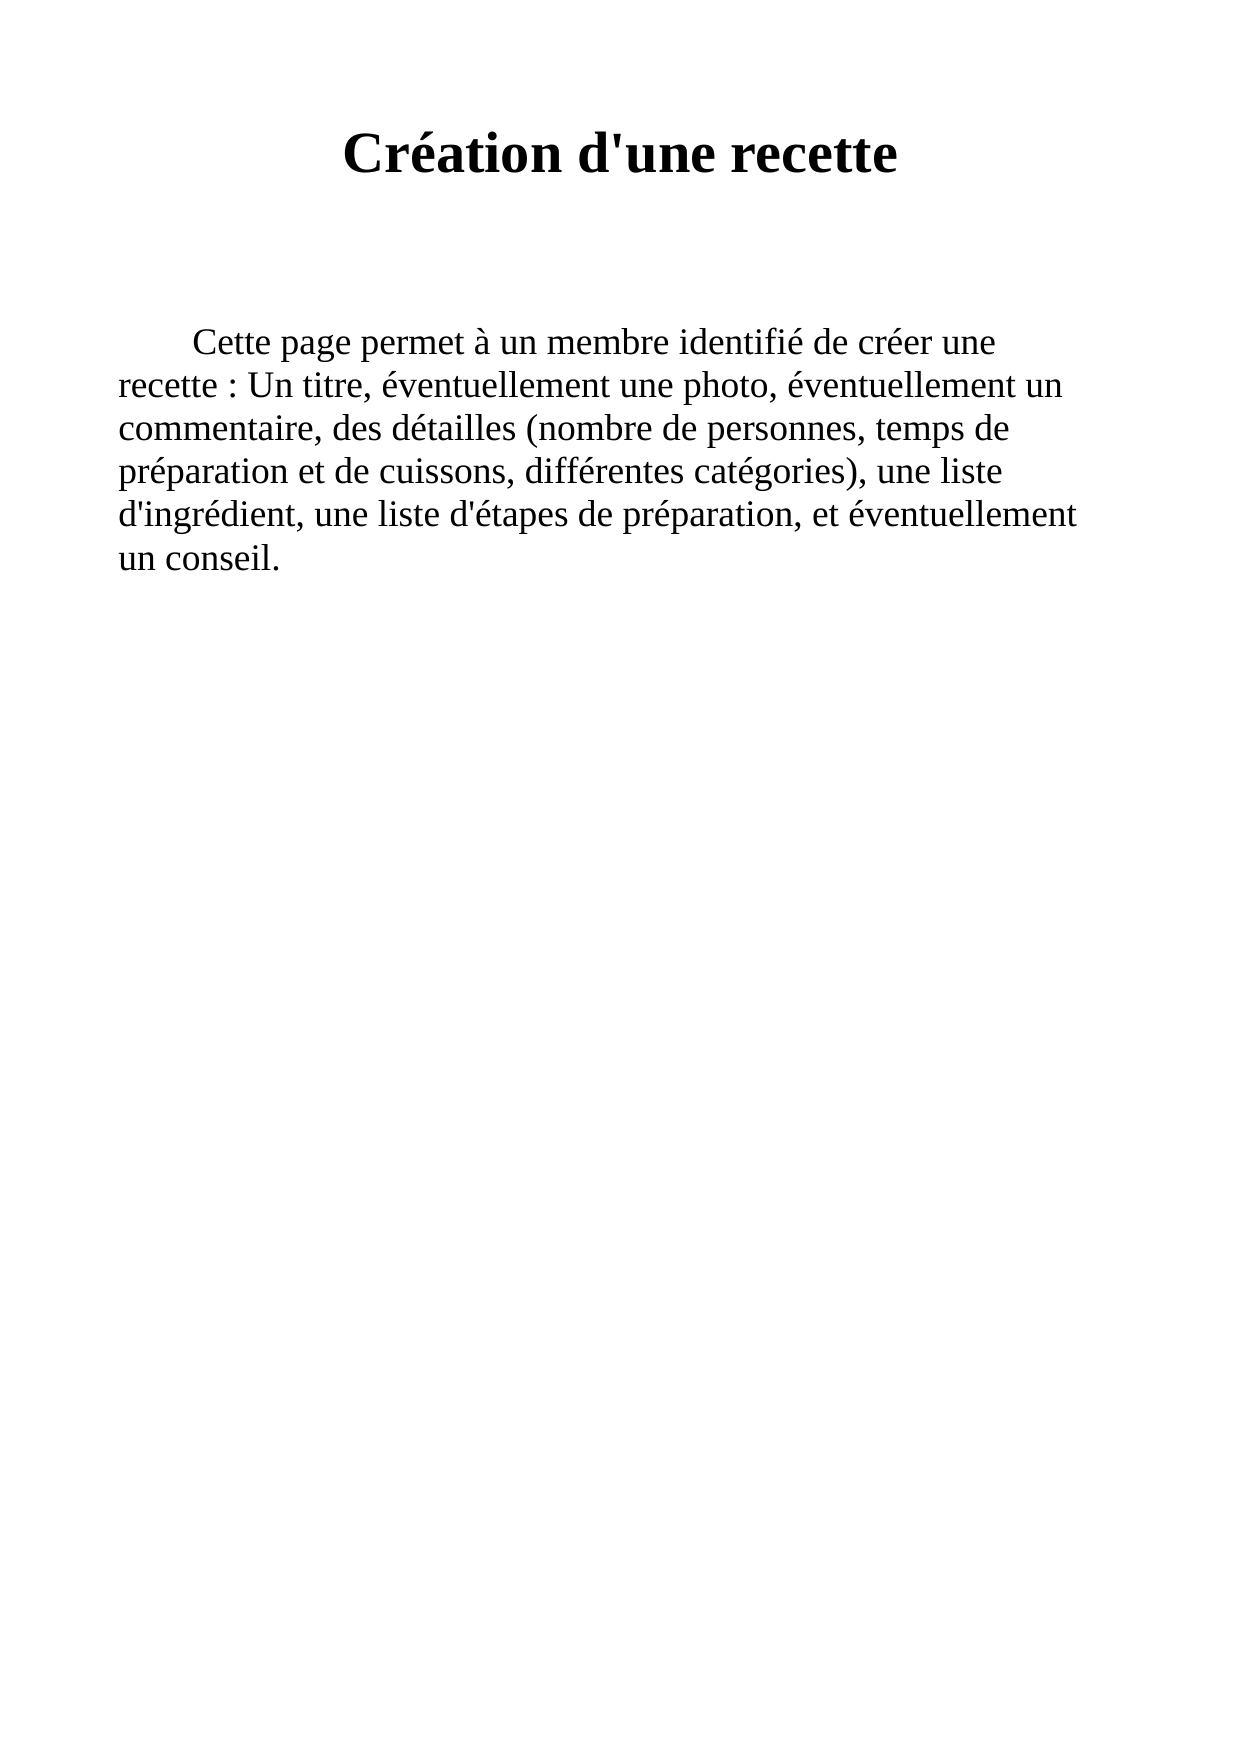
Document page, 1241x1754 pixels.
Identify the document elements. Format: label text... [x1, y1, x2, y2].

text Cette page permet à un membre identifié de créer une recette : Un titre, éventuellement une photo, éventuellement un commentaire, des détailles (nombre de personnes, temps de préparation et de cuissons, différentes catégories), une liste d'ingrédient, une liste d'étapes de préparation, et éventuellement un conseil. [118, 319, 1122, 578]
text Création d'une recette [118, 118, 1122, 185]
